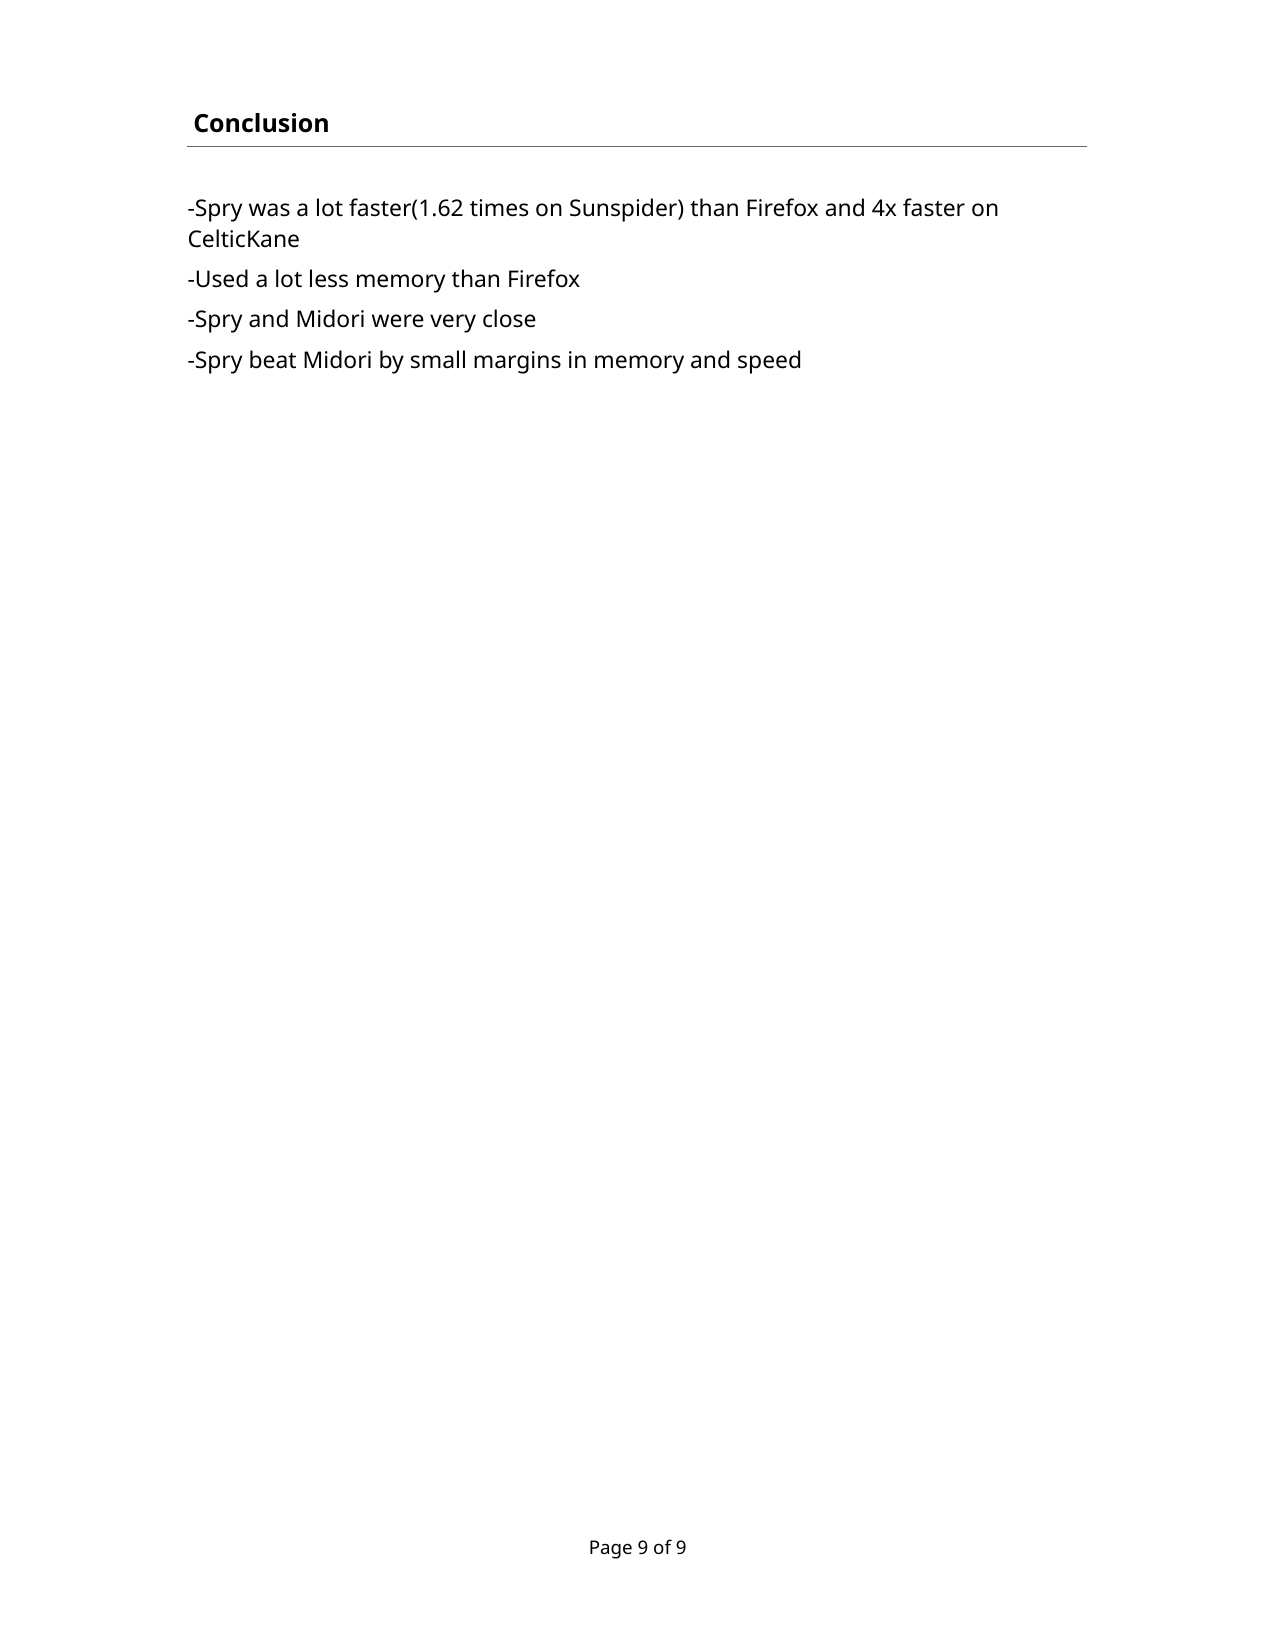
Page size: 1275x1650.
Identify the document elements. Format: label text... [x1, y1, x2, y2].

list -Spry was a lot faster(1.62 times on Sunspider) than Firefox and 4x faster on CelticKane [187, 192, 1087, 254]
subtitle Conclusion [187, 100, 1087, 146]
list -Spry and Midori were very close [187, 303, 1087, 335]
list -Used a lot less memory than Firefox [187, 263, 1087, 294]
list -Spry beat Midori by small margins in memory and speed [187, 343, 1087, 375]
